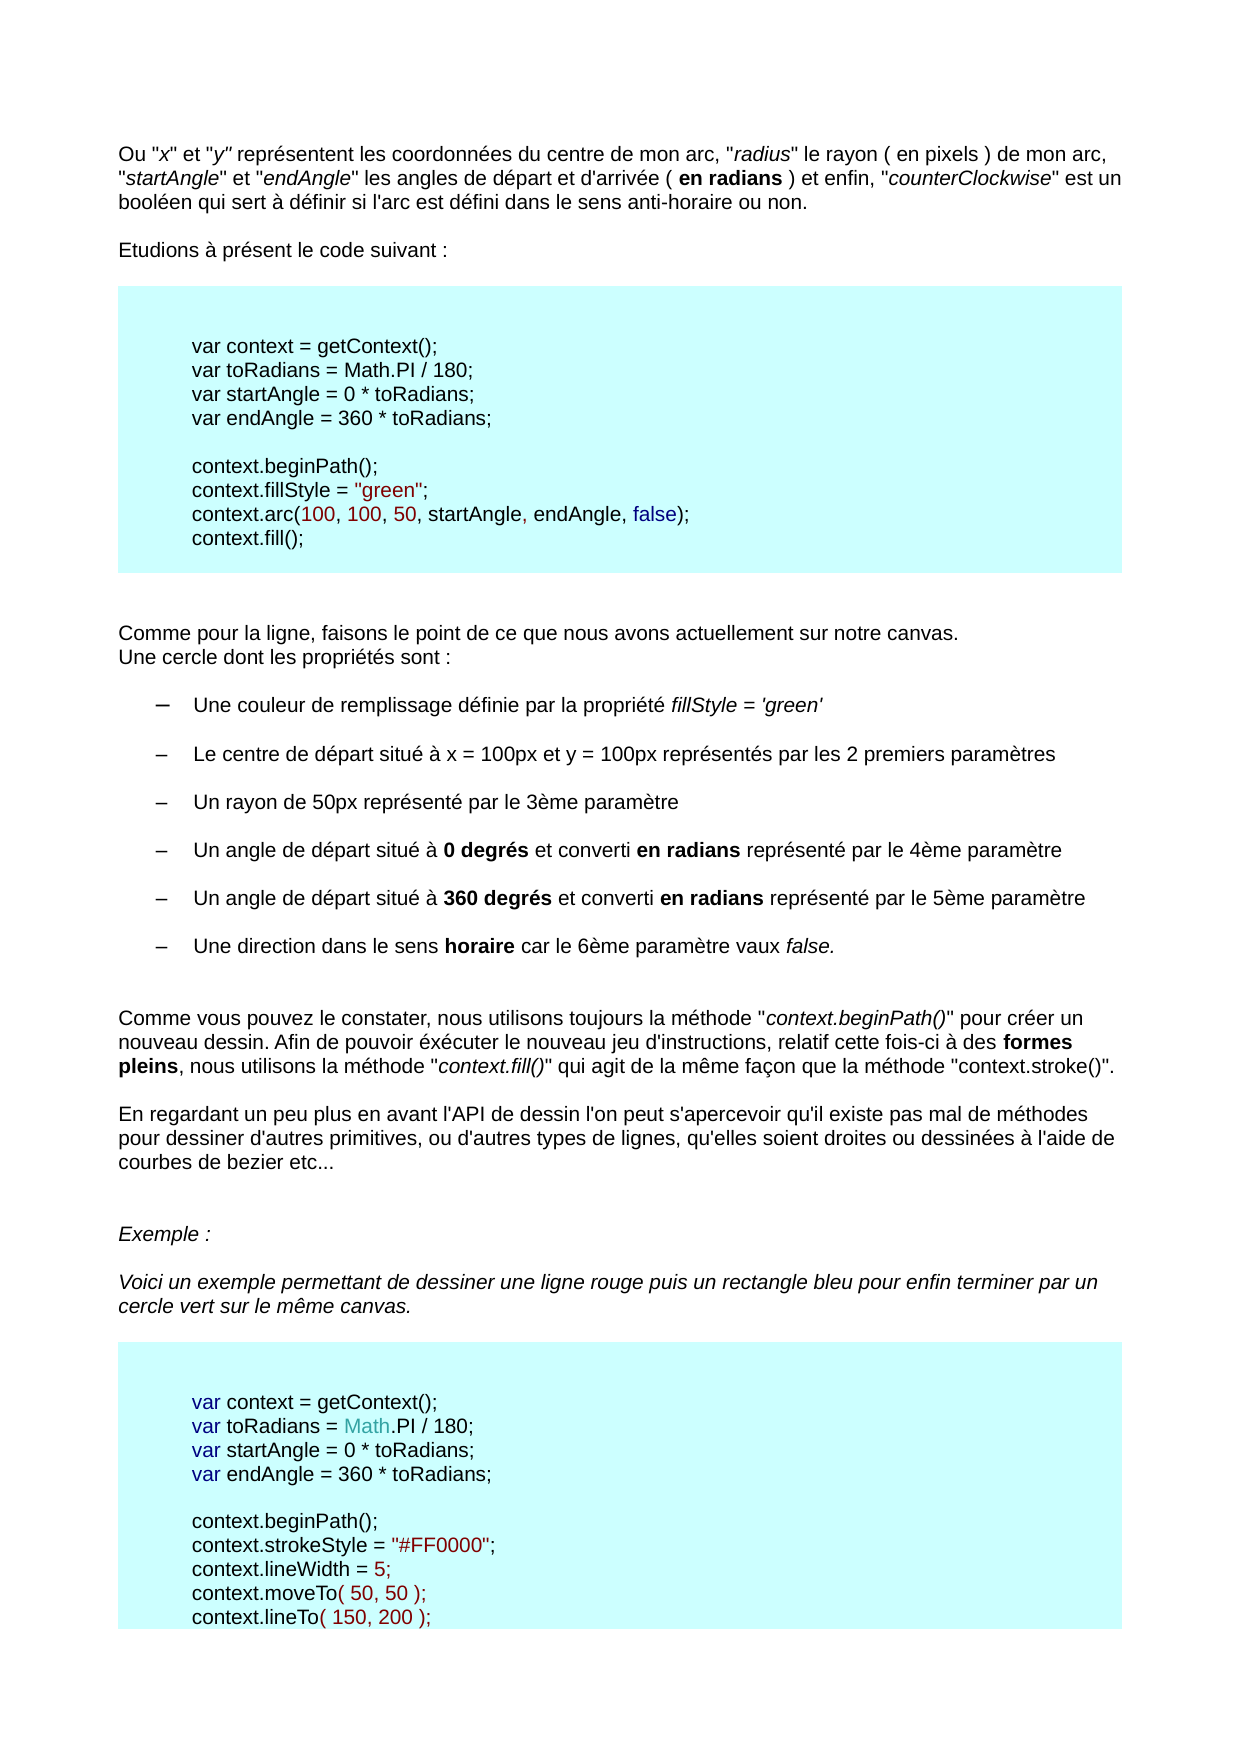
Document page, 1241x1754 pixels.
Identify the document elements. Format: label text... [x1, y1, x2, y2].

text Comme pour la ligne, faisons le point de ce que nous avons actuellement sur notre canvas. [118, 621, 1122, 645]
list Un angle de départ situé à 360 degrés et converti en radians représenté par le 5ème paramètre [156, 886, 1122, 910]
text context.strokeStyle = "#FF0000"; [118, 1533, 1122, 1557]
text var context = getContext(); [118, 1389, 1122, 1413]
text context.lineTo( 150, 200 ); [118, 1605, 1122, 1629]
text Etudions à présent le code suivant : [118, 238, 1122, 262]
text Exemple : [118, 1222, 1122, 1246]
text context.moveTo( 50, 50 ); [118, 1581, 1122, 1605]
text context.arc(100, 100, 50, startAngle, endAngle, false); [118, 501, 1122, 525]
text context.fillStyle = "green"; [118, 477, 1122, 501]
text var toRadians = Math.PI / 180; [118, 358, 1122, 382]
text var endAngle = 360 * toRadians; [118, 406, 1122, 429]
text context.lineWidth = 5; [118, 1557, 1122, 1581]
text context.fill(); [118, 525, 1122, 549]
list Un rayon de 50px représenté par le 3ème paramètre [156, 790, 1122, 814]
text var startAngle = 0 * toRadians; [118, 1437, 1122, 1461]
list Une direction dans le sens horaire car le 6ème paramètre vaux false. [156, 934, 1122, 958]
list Un angle de départ situé à 0 degrés et converti en radians représenté par le 4ème paramètre [156, 838, 1122, 862]
text context.beginPath(); [118, 1509, 1122, 1533]
text var startAngle = 0 * toRadians; [118, 382, 1122, 406]
text context.beginPath(); [118, 453, 1122, 477]
text Ou "x" et "y" représentent les coordonnées du centre de mon arc, "radius" le rayon ( en pixels ) de mon arc, "startAngle" et "endAngle" les angles de départ et d'arrivée ( en radians ) et enfin, "counterClockwise" est un booléen qui sert à définir si l'arc est défini dans le sens anti-horaire ou non. [118, 142, 1122, 214]
text En regardant un peu plus en avant l'API de dessin l'on peut s'apercevoir qu'il existe pas mal de méthodes pour dessiner d'autres primitives, ou d'autres types de lignes, qu'elles soient droites ou dessinées à l'aide de courbes de bezier etc... [118, 1102, 1122, 1174]
text var context = getContext(); [118, 334, 1122, 358]
list Une couleur de remplissage définie par la propriété fillStyle = 'green' [156, 693, 1122, 718]
text var endAngle = 360 * toRadians; [118, 1461, 1122, 1485]
text Comme vous pouvez le constater, nous utilisons toujours la méthode "context.beginPath()" pour créer un nouveau dessin. Afin de pouvoir éxécuter le nouveau jeu d'instructions, relatif cette fois-ci à des formes pleins, nous utilisons la méthode "context.fill()" qui agit de la même façon que la méthode "context.stroke()". [118, 1006, 1122, 1078]
text Une cercle dont les propriétés sont : [118, 645, 1122, 669]
list Le centre de départ situé à x = 100px et y = 100px représentés par les 2 premiers paramètres [156, 742, 1122, 766]
text Voici un exemple permettant de dessiner une ligne rouge puis un rectangle bleu pour enfin terminer par un cercle vert sur le même canvas. [118, 1270, 1122, 1318]
text var toRadians = Math.PI / 180; [118, 1413, 1122, 1437]
